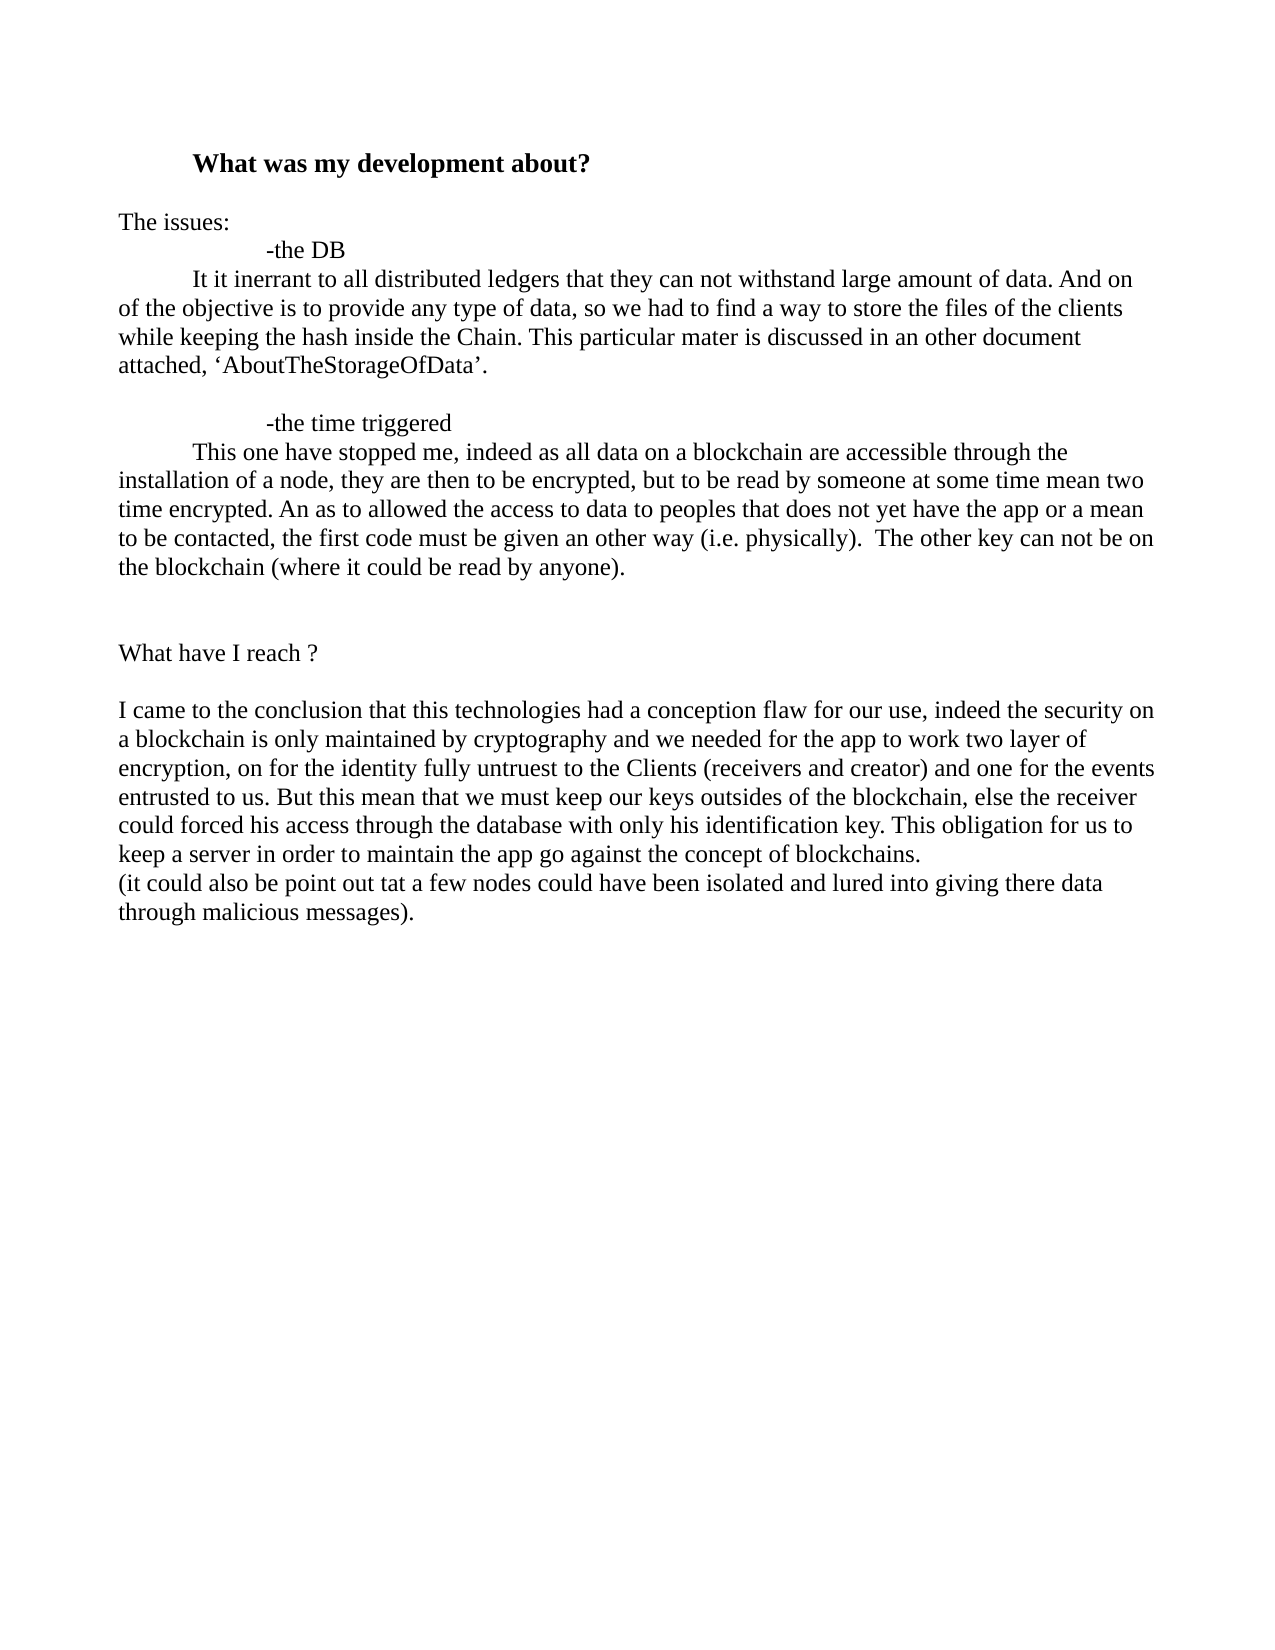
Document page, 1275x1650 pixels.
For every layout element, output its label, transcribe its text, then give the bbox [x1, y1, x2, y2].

text -the DB [118, 236, 1157, 264]
text The issues: [118, 207, 1157, 236]
text -the time triggered [118, 408, 1157, 437]
text I came to the conclusion that this technologies had a conception flaw for our use, indeed the security on a blockchain is only maintained by cryptography and we needed for the app to work two layer of encryption, on for the identity fully untruest to the Clients (receivers and creator) and one for the events entrusted to us. But this mean that we must keep our keys outsides of the blockchain, else the receiver could forced his access through the database with only his identification key. This obligation for us to keep a server in order to maintain the app go against the concept of blockchains. [118, 696, 1157, 868]
text It it inerrant to all distributed ledgers that they can not withstand large amount of data. And on of the objective is to provide any type of data, so we had to find a way to store the files of the clients while keeping the hash inside the Chain. This particular mater is discussed in an other document attached, ‘AboutTheStorageOfData’. [118, 264, 1157, 379]
text What was my development about? [118, 147, 1157, 178]
text This one have stopped me, indeed as all data on a blockchain are accessible through the installation of a node, they are then to be encrypted, but to be read by someone at some time mean two time encrypted. An as to allowed the access to data to peoples that does not yet have the app or a mean to be contacted, the first code must be given an other way (i.e. physically). The other key can not be on the blockchain (where it could be read by anyone). [118, 437, 1157, 581]
text What have I reach ? [118, 638, 1157, 667]
text (it could also be point out tat a few nodes could have been isolated and lured into giving there data through malicious messages). [118, 868, 1157, 926]
